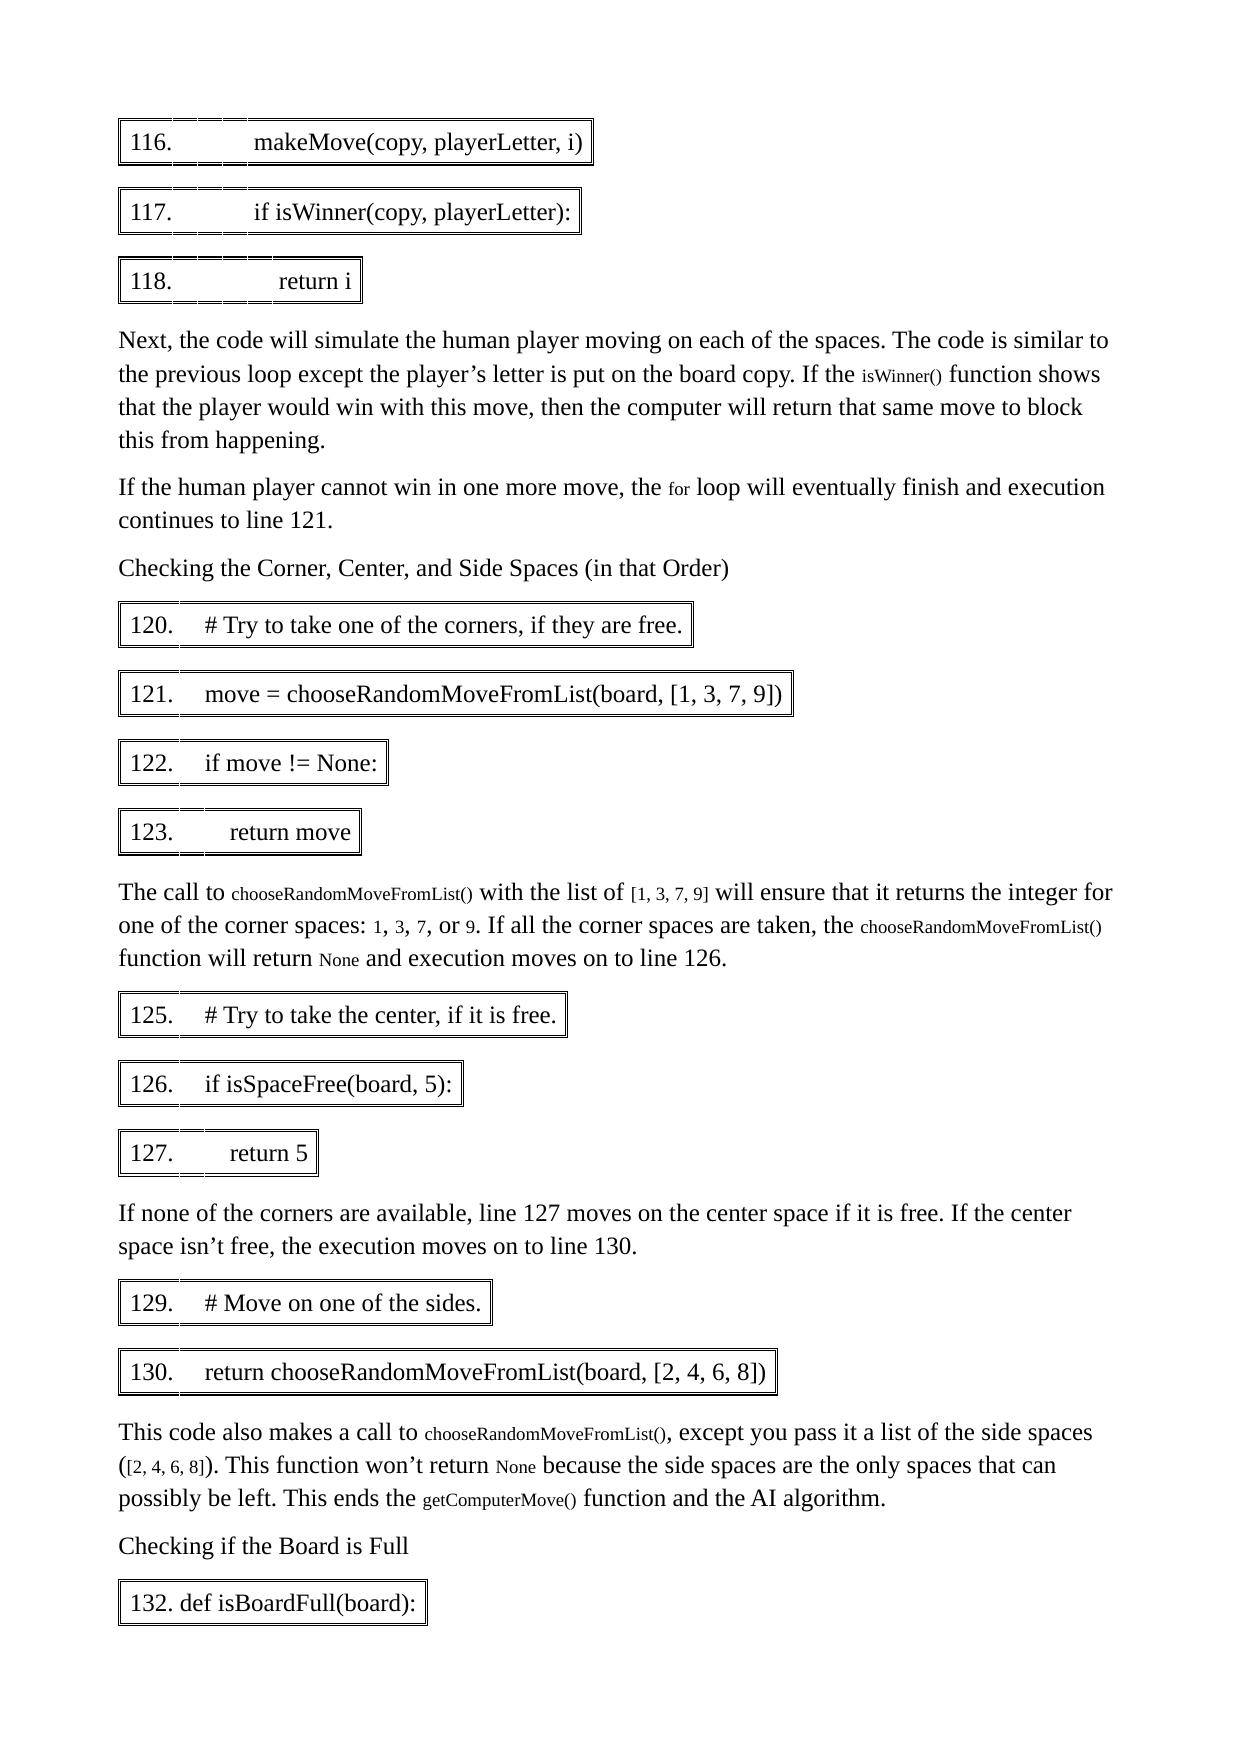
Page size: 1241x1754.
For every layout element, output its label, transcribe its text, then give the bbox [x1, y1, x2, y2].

text [582, 187, 1122, 235]
text [428, 1578, 1122, 1626]
text 132. def isBoardFull(board): [121, 1582, 425, 1623]
text 127. return 5 [121, 1132, 316, 1173]
text The call to chooseRandomMoveFromList() with the list of [1, 3, 7, 9] will ensure that it returns the integer for one of the corner spaces: 1, 3, 7, or 9. If all the corner spaces are taken, the chooseRandomMoveFromList() function will return None and execution moves on to line 126. [118, 877, 1122, 972]
text [778, 1348, 1122, 1396]
text 116. makeMove(copy, playerLetter, i) [121, 121, 591, 162]
text [694, 601, 1122, 648]
text [794, 670, 1122, 717]
text [389, 739, 1122, 786]
text [594, 118, 1122, 166]
text 121. move = chooseRandomMoveFromList(board, [1, 3, 7, 9]) [121, 673, 791, 714]
text Next, the code will simulate the human player moving on each of the spaces. The code is similar to the previous loop except the player’s letter is put on the board copy. If the isWinner() function shows that the player would win with this move, then the computer will return that same move to block this from happening. [118, 326, 1122, 453]
text [362, 808, 1122, 856]
text 123. return move [121, 811, 359, 852]
text [493, 1279, 1122, 1326]
text 130. return chooseRandomMoveFromList(board, [2, 4, 6, 8]) [121, 1351, 775, 1392]
text 117. if isWinner(copy, playerLetter): [121, 190, 579, 232]
text If none of the corners are available, line 127 moves on the center space if it is free. If the center space isn’t free, the execution moves on to line 130. [118, 1198, 1122, 1260]
text 126. if isSpaceFree(board, 5): [121, 1063, 461, 1104]
text This code also makes a call to chooseRandomMoveFromList(), except you pass it a list of the side spaces ([2, 4, 6, 8]). This function won’t return None because the side spaces are the only spaces that can possibly be left. This ends the getComputerMove() function and the AI algorithm. [118, 1417, 1122, 1512]
text [319, 1129, 1122, 1177]
text If the human player cannot win in one more move, the for loop will eventually finish and execution continues to line 121. [118, 472, 1122, 534]
text [568, 991, 1122, 1038]
text 120. # Try to take one of the corners, if they are free. [121, 604, 691, 645]
text 122. if move != None: [121, 742, 386, 783]
text Checking if the Board is Full [118, 1531, 1122, 1560]
text [363, 256, 1122, 304]
text 118. return i [121, 260, 360, 301]
text Checking the Corner, Center, and Side Spaces (in that Order) [118, 553, 1122, 582]
text 129. # Move on one of the sides. [121, 1282, 490, 1323]
text [464, 1060, 1122, 1107]
text 125. # Try to take the center, if it is free. [121, 994, 565, 1035]
